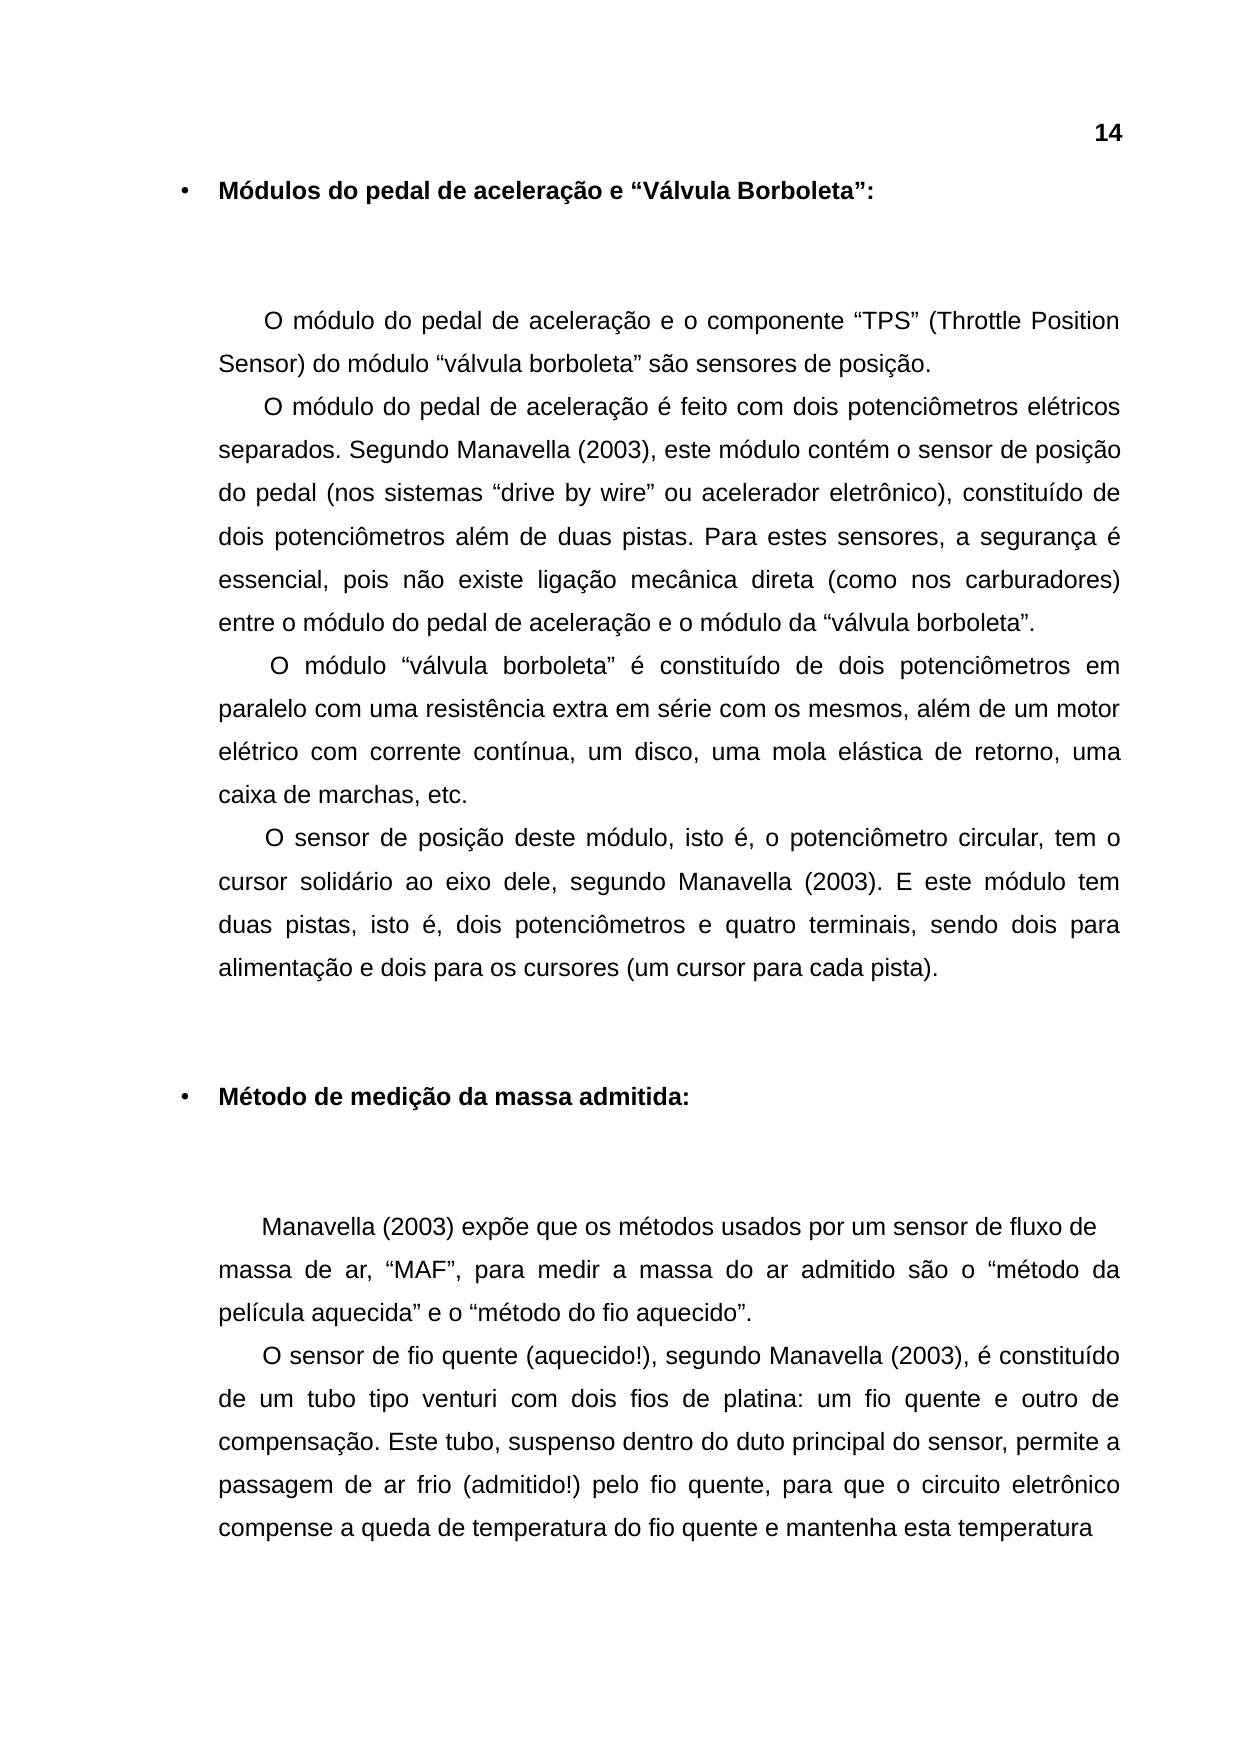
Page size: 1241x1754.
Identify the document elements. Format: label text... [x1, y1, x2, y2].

list Manavella (2003) expõe que os métodos usados por um sensor de fluxo de [181, 1212, 1122, 1240]
list O módulo do pedal de aceleração e o componente “TPS” (Throttle Position Sensor) do módulo “válvula borboleta” são sensores de posição. [181, 306, 1122, 378]
list Método de medição da massa admitida: [181, 1082, 1122, 1111]
list O módulo “válvula borboleta” é constituído de dois potenciômetros em paralelo com uma resistência extra em série com os mesmos, além de um motor elétrico com corrente contínua, um disco, uma mola elástica de retorno, uma caixa de marchas, etc. [181, 651, 1122, 809]
list massa de ar, “MAF”, para medir a massa do ar admitido são o “método da película aquecida” e o “método do fio aquecido”. [181, 1255, 1122, 1327]
subtitle Módulos do pedal de aceleração e “Válvula Borboleta”: [181, 176, 1122, 205]
list O sensor de fio quente (aquecido!), segundo Manavella (2003), é constituído de um tubo tipo venturi com dois fios de platina: um fio quente e outro de compensação. Este tubo, suspenso dentro do duto principal do sensor, permite a passagem de ar frio (admitido!) pelo fio quente, para que o circuito eletrônico compense a queda de temperatura do fio quente e mantenha esta temperatura [181, 1341, 1122, 1542]
list O módulo do pedal de aceleração é feito com dois potenciômetros elétricos separados. Segundo Manavella (2003), este módulo contém o sensor de posição do pedal (nos sistemas “drive by wire” ou acelerador eletrônico), constituído de dois potenciômetros além de duas pistas. Para estes sensores, a segurança é essencial, pois não existe ligação mecânica direta (como nos carburadores) entre o módulo do pedal de aceleração e o módulo da “válvula borboleta”. [181, 392, 1122, 636]
list O sensor de posição deste módulo, isto é, o potenciômetro circular, tem o cursor solidário ao eixo dele, segundo Manavella (2003). E este módulo tem duas pistas, isto é, dois potenciômetros e quatro terminais, sendo dois para alimentação e dois para os cursores (um cursor para cada pista). [181, 823, 1122, 981]
